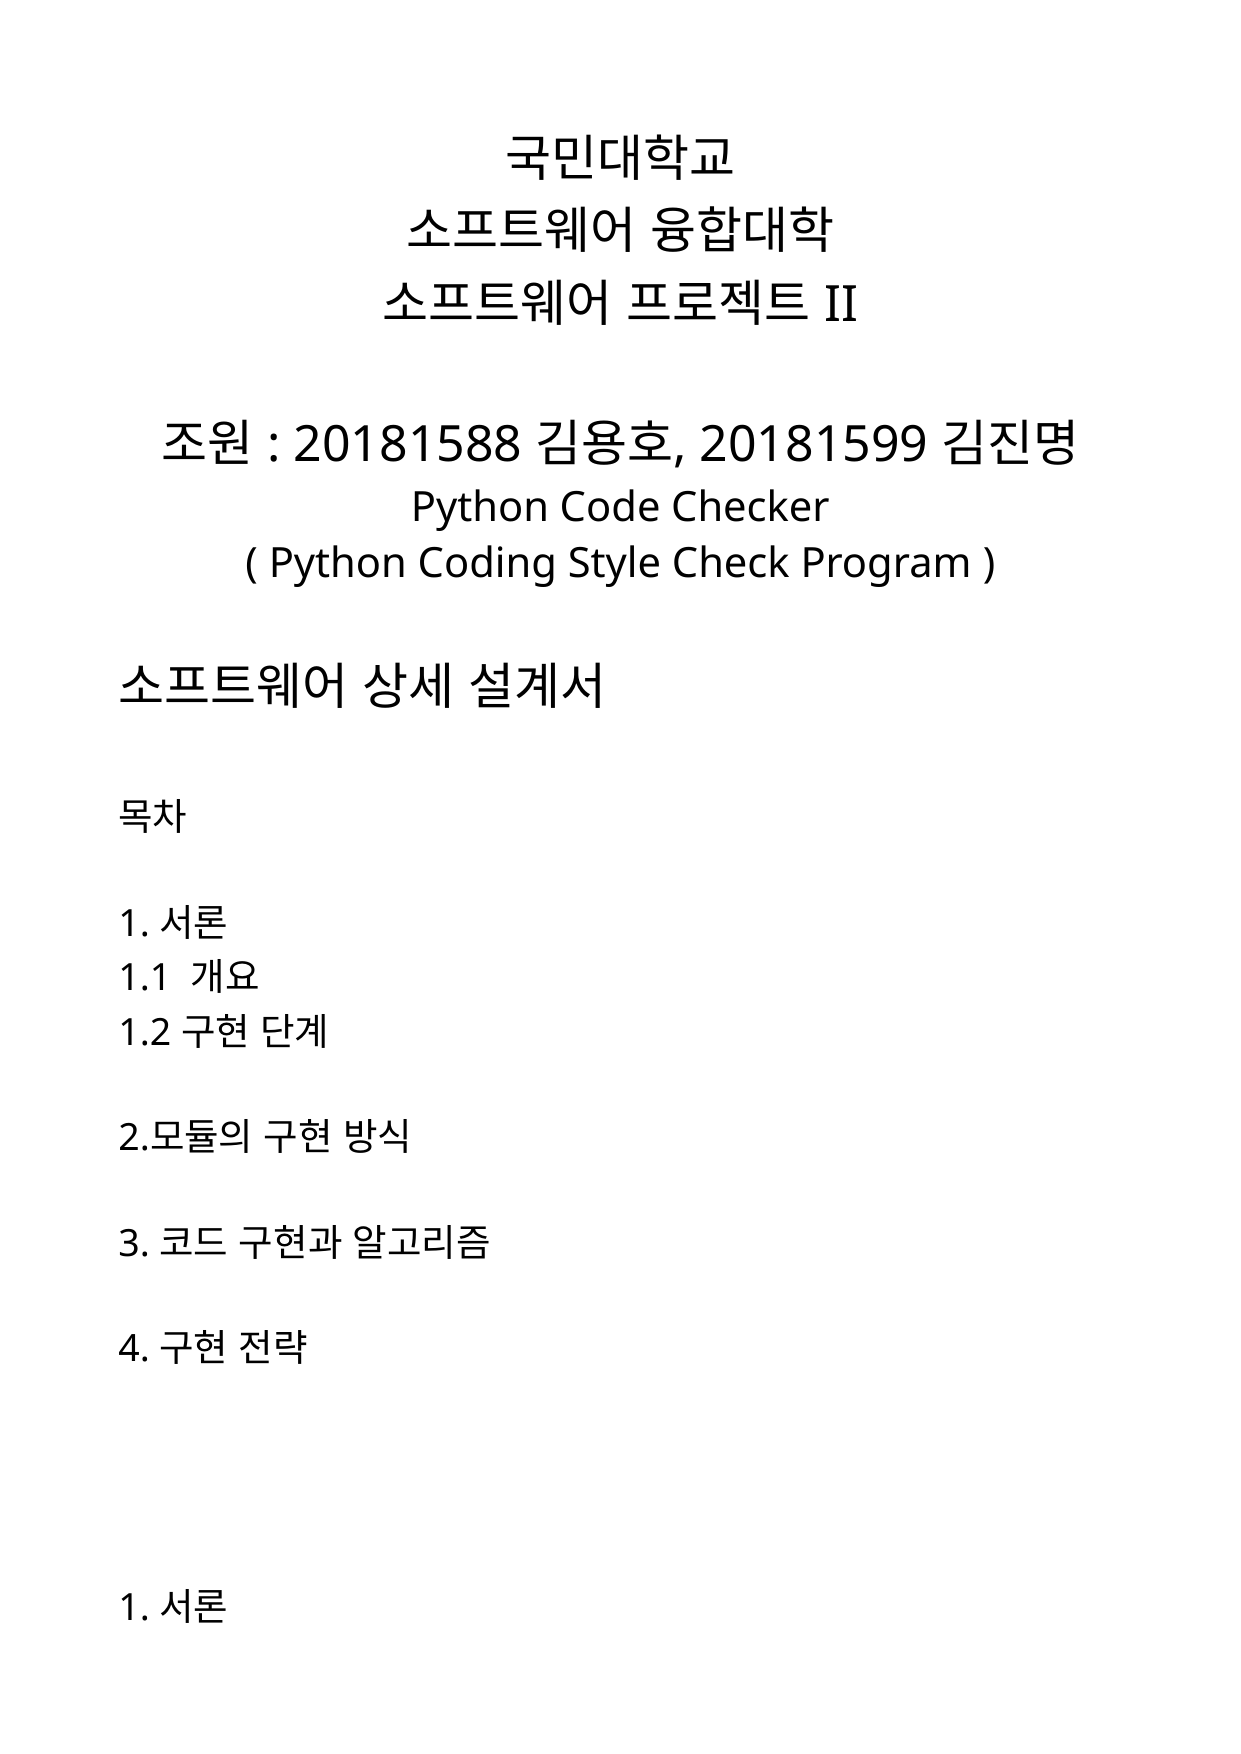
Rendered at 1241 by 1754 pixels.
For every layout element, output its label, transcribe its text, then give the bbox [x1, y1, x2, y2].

text 국민대학교 [118, 118, 1122, 191]
text 1.2 구현 단계 [118, 1002, 1122, 1056]
text Python Code Checker [118, 476, 1122, 533]
text 소프트웨어 상세 설계서 [118, 647, 1122, 719]
text 3. 코드 구현과 알고리즘 [118, 1213, 1122, 1267]
text ( Python Coding Style Check Program ) [118, 533, 1122, 590]
text 1. 서론 [118, 1577, 1122, 1631]
text 2.모듈의 구현 방식 [118, 1107, 1122, 1162]
text 소프트웨어 프로젝트 II [118, 263, 1122, 336]
text 1. 서론 [118, 893, 1122, 947]
text 1.1 개요 [118, 947, 1122, 1002]
text 4. 구현 전략 [118, 1318, 1122, 1373]
text 조원 : 20181588 김용호, 20181599 김진명 [118, 404, 1122, 476]
text 목차 [118, 787, 1122, 842]
text 소프트웨어 융합대학 [118, 191, 1122, 263]
